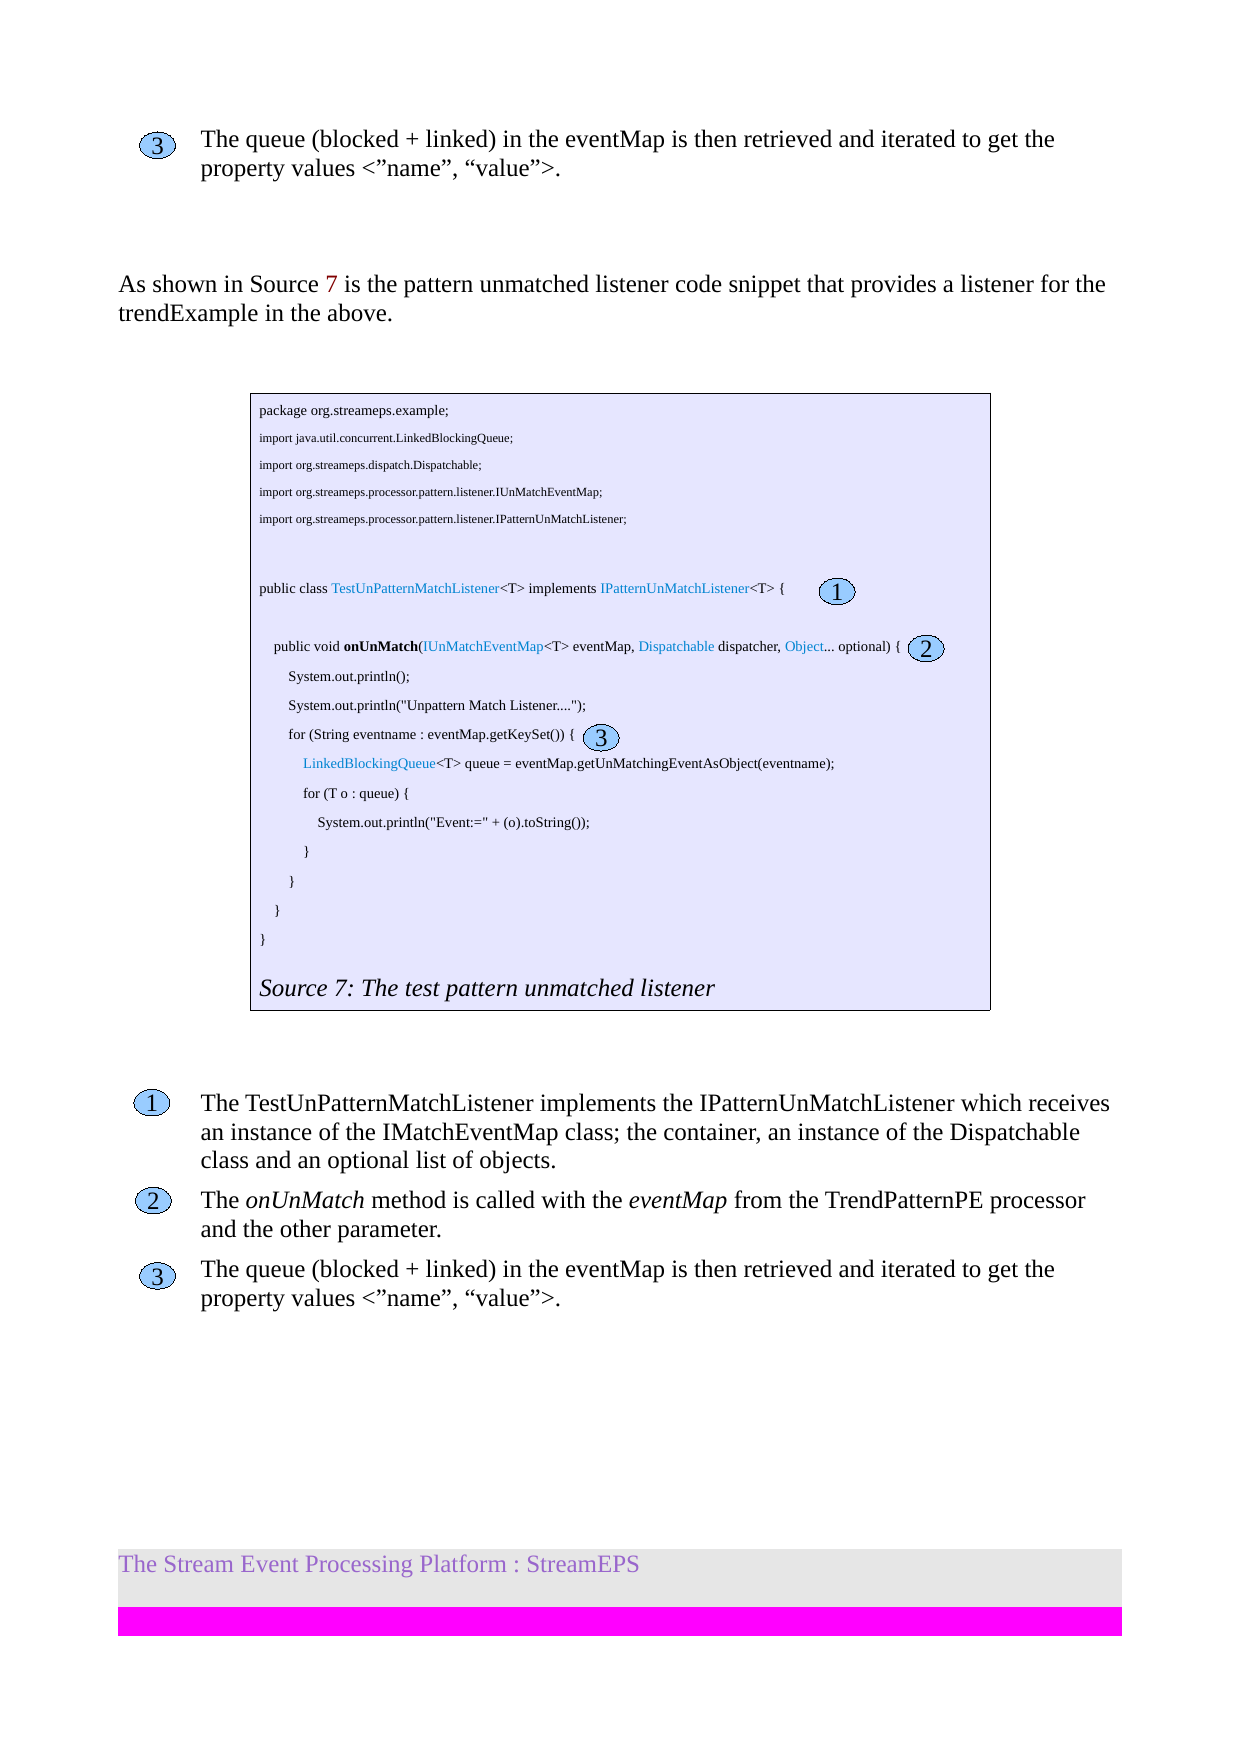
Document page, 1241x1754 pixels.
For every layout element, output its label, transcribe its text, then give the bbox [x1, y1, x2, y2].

text System.out.println("Event:=" + (o).toString()); [259, 814, 981, 831]
table_cell The onUnMatch method is called with the eventMap from the TrendPatternPE processor and the other parameter. [195, 1180, 1122, 1249]
text Source 7: The test pattern unmatched listener [259, 973, 981, 1001]
text import org.streameps.processor.pattern.listener.IUnMatchEventMap; [259, 485, 981, 499]
text package org.streameps.example; [259, 402, 981, 418]
text public void onUnMatch(IUnMatchEventMap<T> eventMap, Dispatchable dispatcher, Object... optional) { [259, 638, 913, 655]
text for (String eventname : eventMap.getKeySet()) { [259, 726, 590, 743]
table_cell [118, 1180, 194, 1249]
text import org.streameps.processor.pattern.listener.IPatternUnMatchListener; [259, 512, 981, 526]
text As shown in Source 7 is the pattern unmatched listener code snippet that provides a listener for the trendExample in the above. [118, 269, 1122, 327]
table_cell [118, 1249, 194, 1318]
text [612, 726, 981, 743]
table_cell The queue (blocked + linked) in the eventMap is then retrieved and iterated to get the property values <”name”, “value”>. [195, 118, 1122, 187]
table_header The TestUnPatternMatchListener implements the IPatternUnMatchListener which receives an instance of the IMatchEventMap class; the container, an instance of the Dispatchable class and an optional list of objects. [195, 1082, 1122, 1180]
text System.out.println(); [259, 667, 981, 684]
table_header [118, 1082, 194, 1180]
text for (T o : queue) { [259, 784, 981, 801]
text } [259, 872, 981, 889]
text import java.util.concurrent.LinkedBlockingQueue; [259, 431, 981, 445]
table_cell The queue (blocked + linked) in the eventMap is then retrieved and iterated to get the property values <”name”, “value”>. [195, 1249, 1122, 1318]
text } [259, 843, 981, 860]
text [849, 580, 981, 596]
text } [259, 931, 981, 948]
text import org.streameps.dispatch.Dispatchable; [259, 458, 981, 472]
text public class TestUnPatternMatchListener<T> implements IPatternUnMatchListener<T> { [259, 580, 826, 596]
table_cell [118, 118, 194, 187]
text LinkedBlockingQueue<T> queue = eventMap.getUnMatchingEventAsObject(eventname); [259, 755, 981, 772]
text } [259, 902, 981, 918]
text System.out.println("Unpattern Match Listener...."); [259, 697, 981, 713]
